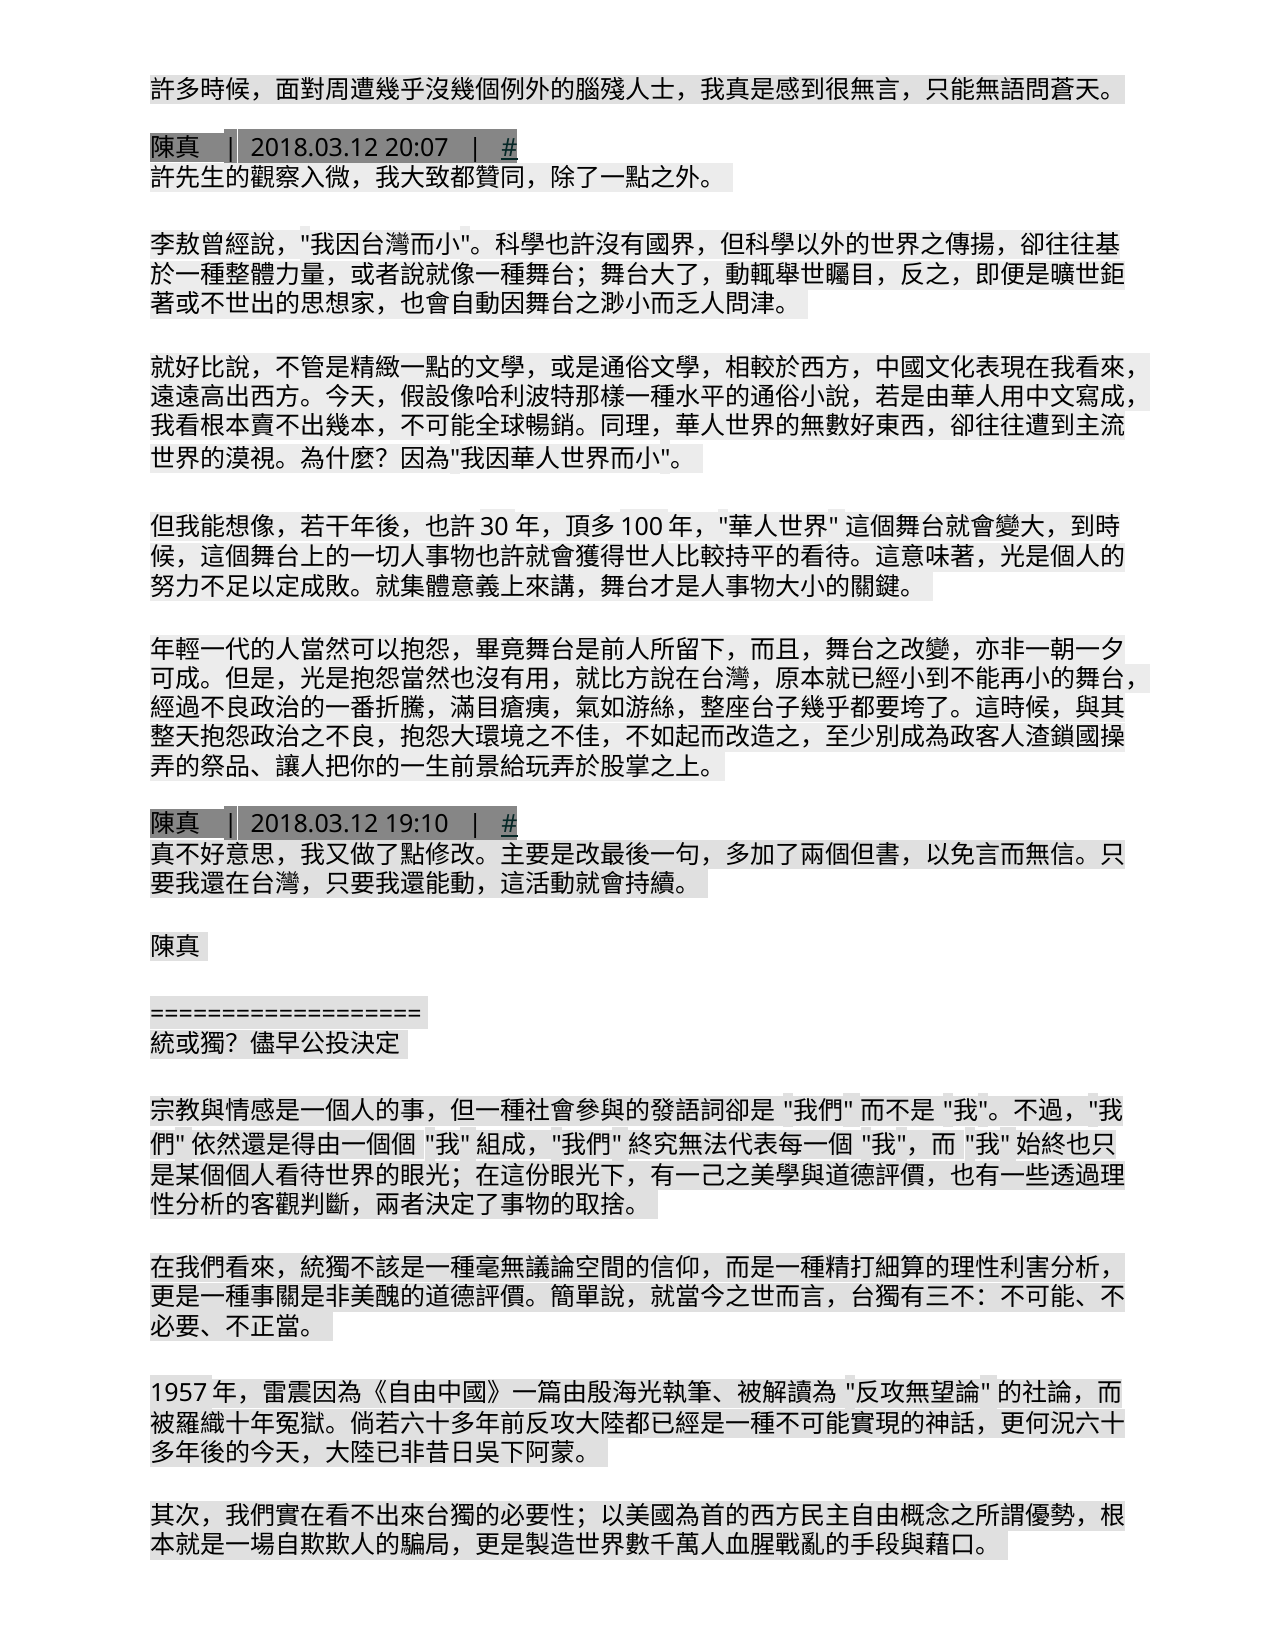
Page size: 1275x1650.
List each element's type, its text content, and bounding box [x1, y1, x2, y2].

text 許先生的觀察入微，我大致都贊同，除了一點之外。 李敖曾經說，"我因台灣而小"。科學也許沒有國界，但科學以外的世界之傳揚，卻往往基於一種整體力量，或者說就像一種舞台；舞台大了，動輒舉世矚目，反之，即便是曠世鉅著或不世出的思想家，也會自動因舞台之渺小而乏人問津。 就好比說，不管是精緻一點的文學，或是通俗文學，相較於西方，中國文化表現在我看來，遠遠高出西方。今天，假設像哈利波特那樣一種水平的通俗小說，若是由華人用中文寫成，我看根本賣不出幾本，不可能全球暢銷。同理，華人世界的無數好東西，卻往往遭到主流世界的漠視。為什麼？因為"我因華人世界而小"。 但我能想像，若干年後，也許30 年，頂多100年，"華人世界" 這個舞台就會變大，到時候，這個舞台上的一切人事物也許就會獲得世人比較持平的看待。這意味著，光是個人的努力不足以定成敗。就集體意義上來講，舞台才是人事物大小的關鍵。 年輕一代的人當然可以抱怨，畢竟舞台是前人所留下，而且，舞台之改變，亦非一朝一夕可成。但是，光是抱怨當然也沒有用，就比方說在台灣，原本就已經小到不能再小的舞台，經過不良政治的一番折騰，滿目瘡痍，氣如游絲，整座台子幾乎都要垮了。這時候，與其整天抱怨政治之不良，抱怨大環境之不佳，不如起而改造之，至少別成為政客人渣鎖國操弄的祭品、讓人把你的一生前景給玩弄於股掌之上。 [150, 163, 1125, 781]
text 陳真 | 2018.03.12 20:07 | # [150, 129, 1125, 163]
text 陳真 | 2018.03.12 19:10 | # [150, 806, 1125, 840]
text 真不好意思，我又做了點修改。主要是改最後一句，多加了兩個但書，以免言而無信。只要我還在台灣，只要我還能動，這活動就會持續。 陳真 =================== 統或獨？儘早公投決定 宗教與情感是一個人的事，但一種社會參與的發語詞卻是 "我們" 而不是 "我"。不過，"我們" 依然還是得由一個個 "我" 組成，"我們" 終究無法代表每一個 "我"，而 "我" 始終也只是某個個人看待世界的眼光；在這份眼光下，有一己之美學與道德評價，也有一些透過理性分析的客觀判斷，兩者決定了事物的取捨。 在我們看來，統獨不該是一種毫無議論空間的信仰，而是一種精打細算的理性利害分析，更是一種事關是非美醜的道德評價。簡單說，就當今之世而言，台獨有三不：不可能、不必要、不正當。 1957年，雷震因為《自由中國》一篇由殷海光執筆、被解讀為 "反攻無望論" 的社論，而被羅織十年冤獄。倘若六十多年前反攻大陸都已經是一種不可能實現的神話，更何況六十多年後的今天，大陸已非昔日吳下阿蒙。 其次，我們實在看不出來台獨的必要性；以美國為首的西方民主自由概念之所謂優勢，根本就是一場自欺欺人的騙局，更是製造世界數千萬人血腥戰亂的手段與藉口。 [150, 840, 1125, 1560]
text (續) 我從二十年前在英國就能強烈感受到大陸學生勇猛向前奮鬥不懈的驚人活力與努力，我想，這是因為大陸的政治給人民 (不管老的或年輕的) 創造了一種舞台，使得一切的努力有了意義與方向，使得一切的活力能夠充份使用在適當的事情上。 反觀台灣，卻是關起門來拼命洗腦，政治人渣們一方面猛撈錢，一方面滿口謊言，把年輕一代一個個弄成腦殘，使之浪費精力在一些毫無意義甚至是錯誤的事情上，並且還自鳴得意，自我感覺極度良好，進而整天嘲笑蔑視那其實遠遠已經超越台灣不知道幾百萬光年的大陸同胞，笑他們不自由不民主，笑他們不文明不開放。 那就好像人家都已經發展太空梭登陸冥王星了，腦殘人士還在得意說 "我們有沖天炮耶，你有嗎？" 許多時候，面對周遭幾乎沒幾個例外的腦殘人士，我真是感到很無言，只能無語問蒼天。 [150, 75, 1125, 104]
